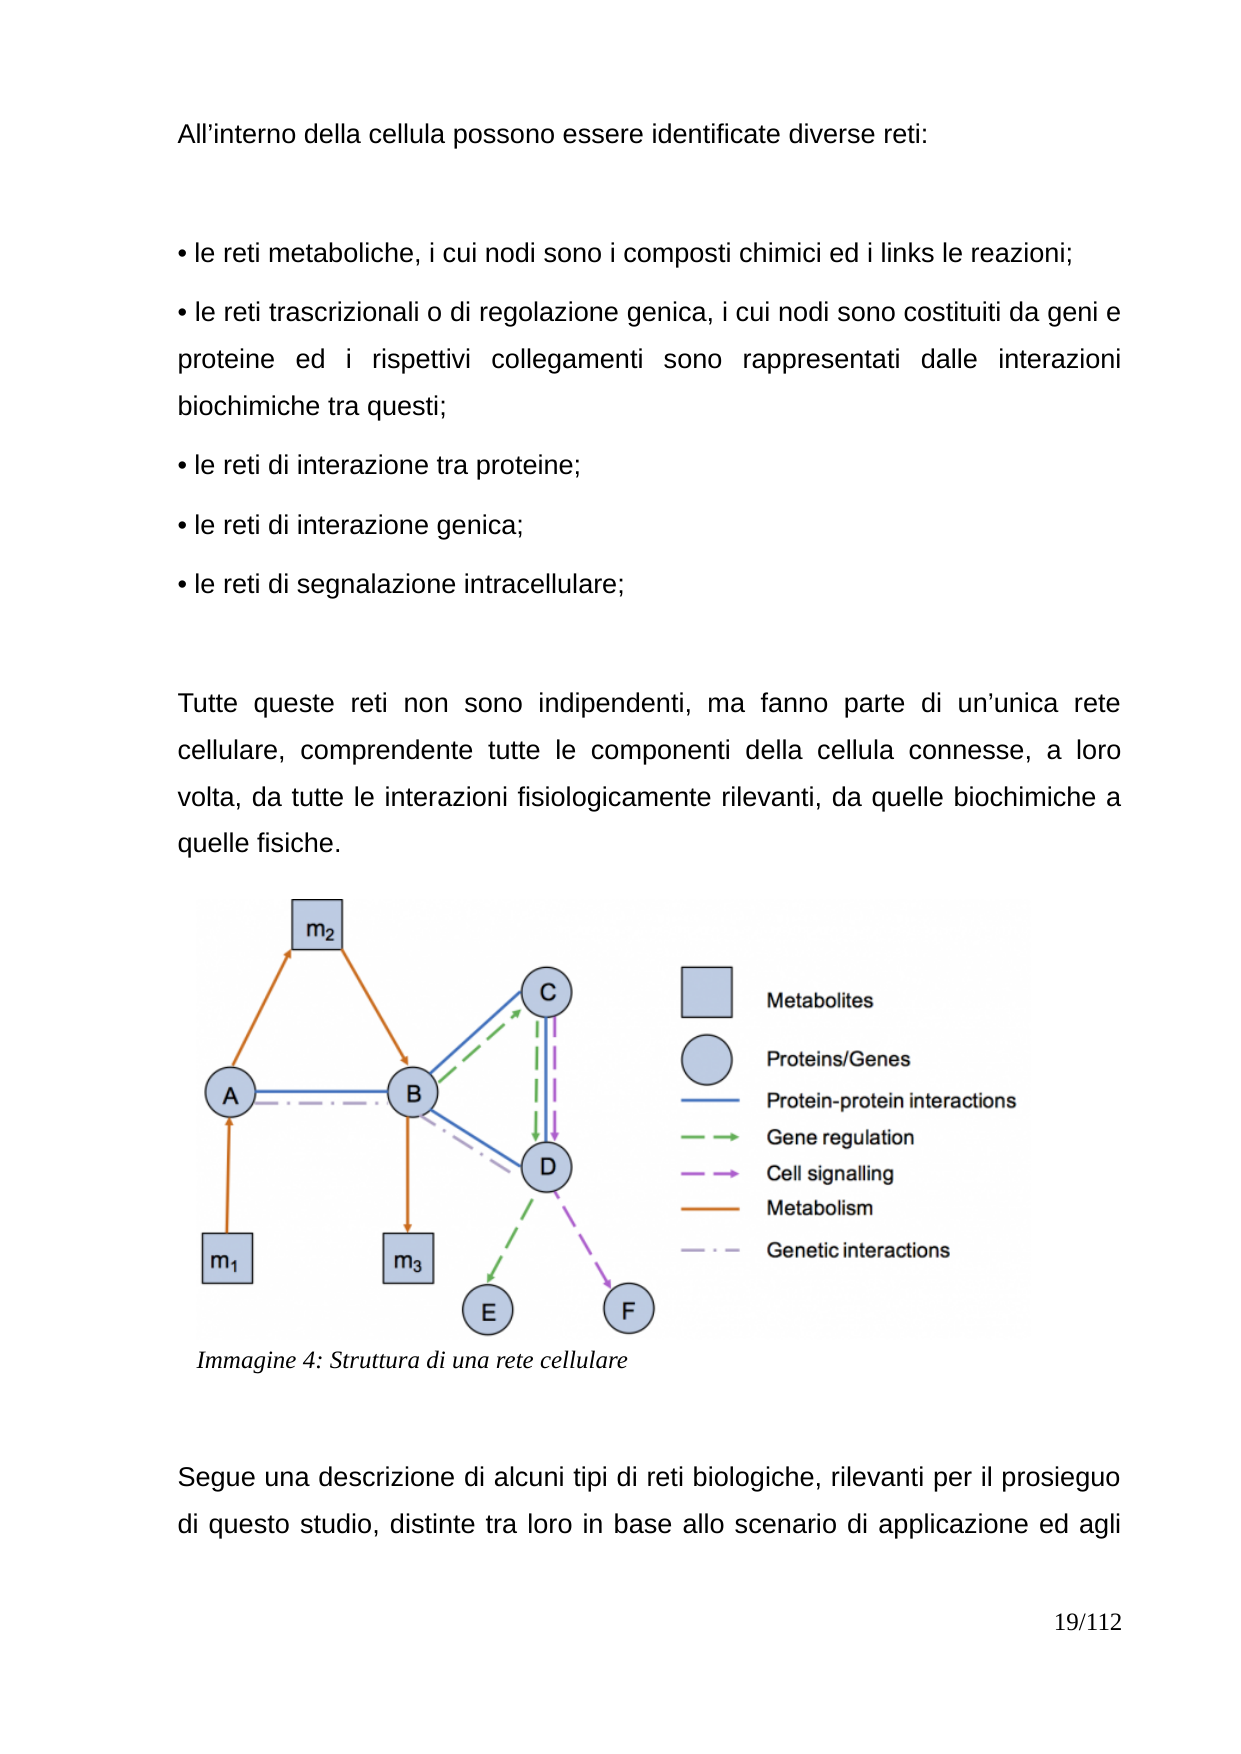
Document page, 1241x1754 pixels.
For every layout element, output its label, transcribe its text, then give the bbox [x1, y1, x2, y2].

picture [196, 899, 1031, 1340]
text • le reti metaboliche, i cui nodi sono i composti chimici ed i links le reazioni; [177, 237, 1122, 268]
text Segue una descrizione di alcuni tipi di reti biologiche, rilevanti per il prosieguo di questo studio, distinte tra loro in base allo scenario di applicazione ed agli [177, 1461, 1122, 1539]
text • le reti di interazione genica; [177, 509, 1122, 540]
text • le reti di interazione tra proteine; [177, 449, 1122, 481]
text Tutte queste reti non sono indipendenti, ma fanno parte di un’unica rete cellulare, comprendente tutte le componenti della cellula connesse, a loro volta, da tutte le interazioni fisiologicamente rilevanti, da quelle biochimiche a quelle fisiche. [177, 687, 1122, 859]
text Immagine 4: Struttura di una rete cellulare [196, 899, 1103, 1374]
text • le reti di segnalazione intracellulare; [177, 568, 1122, 599]
text All’interno della cellula possono essere identificate diverse reti: [177, 118, 1122, 149]
text • le reti trascrizionali o di regolazione genica, i cui nodi sono costituiti da geni e proteine ed i rispettivi collegamenti sono rappresentati dalle interazioni biochimiche tra questi; [177, 296, 1122, 421]
